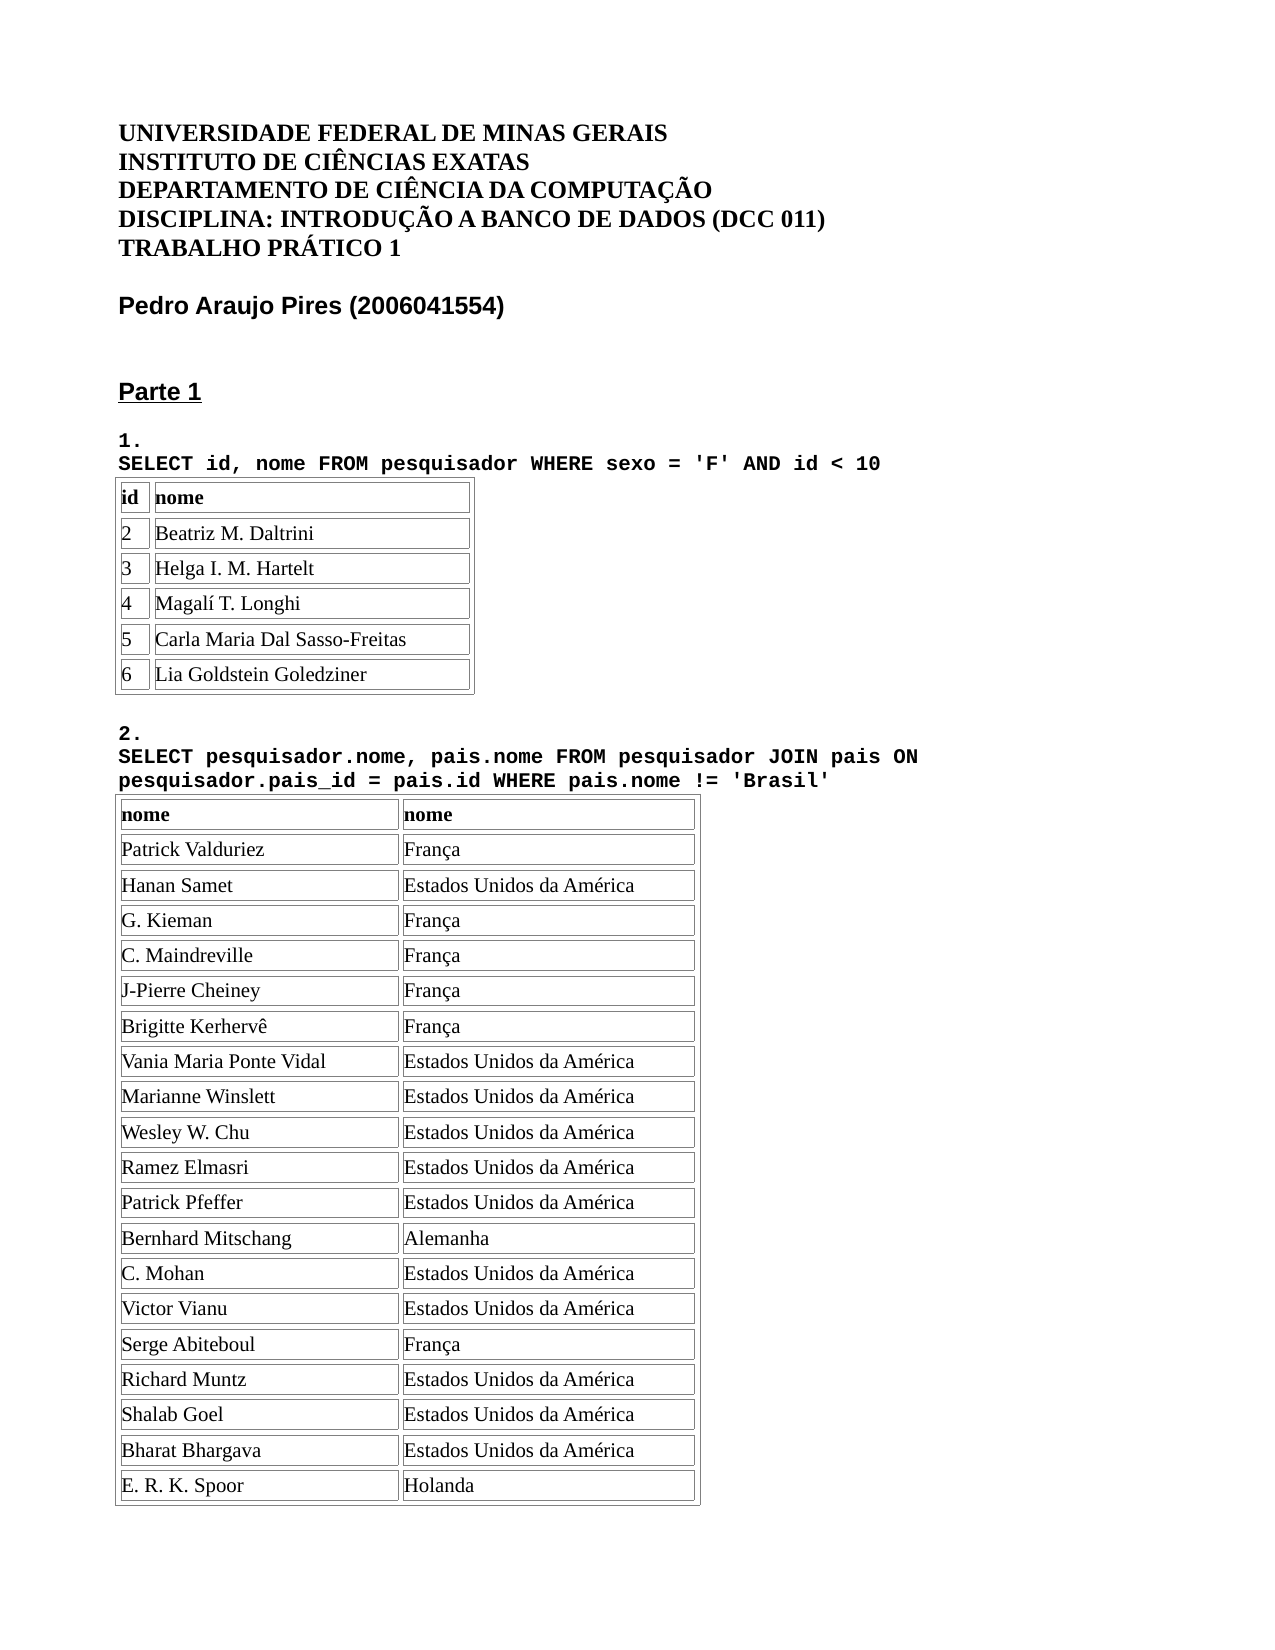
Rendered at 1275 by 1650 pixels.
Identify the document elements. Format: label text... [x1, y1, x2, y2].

table_cell França [401, 829, 697, 864]
table_header nome [152, 478, 471, 512]
table_cell 4 [118, 583, 152, 618]
table_cell Lia Goldstein Goledziner [152, 654, 471, 689]
table_cell G. Kieman [118, 900, 401, 935]
table_cell Patrick Valduriez [118, 829, 401, 864]
table_header nome [401, 795, 697, 829]
table_cell França [401, 935, 697, 970]
table_cell França [401, 970, 697, 1005]
table_cell Serge Abiteboul [118, 1323, 401, 1358]
table_cell Brigitte Kerhervê [118, 1005, 401, 1041]
table_cell Beatriz M. Daltrini [152, 512, 471, 547]
table_cell Estados Unidos da América [401, 1288, 697, 1323]
table_cell França [401, 1005, 697, 1041]
text DEPARTAMENTO DE CIÊNCIA DA COMPUTAÇÃO [118, 176, 1157, 204]
table_cell Estados Unidos da América [401, 1041, 697, 1076]
text TRABALHO PRÁTICO 1 [118, 233, 1157, 262]
table_header nome [118, 795, 401, 829]
text UNIVERSIDADE FEDERAL DE MINAS GERAIS [118, 118, 1157, 147]
table_cell Hanan Samet [118, 864, 401, 899]
table_cell Estados Unidos da América [401, 864, 697, 899]
table_cell Richard Muntz [118, 1359, 401, 1394]
table_cell Magalí T. Longhi [152, 583, 471, 618]
text INSTITUTO DE CIÊNCIAS EXATAS [118, 147, 1157, 176]
table_cell Wesley W. Chu [118, 1111, 401, 1147]
text DISCIPLINA: INTRODUÇÃO A BANCO DE DADOS (DCC 011) [118, 204, 1157, 233]
text SELECT id, nome FROM pesquisador WHERE sexo = 'F' AND id < 10 [118, 453, 1157, 477]
table_cell Bernhard Mitschang [118, 1217, 401, 1253]
table_cell Estados Unidos da América [401, 1253, 697, 1288]
table_cell Estados Unidos da América [401, 1182, 697, 1217]
table_cell Helga I. M. Hartelt [152, 548, 471, 583]
table_cell 6 [118, 654, 152, 689]
table_cell Estados Unidos da América [401, 1394, 697, 1429]
table_cell 3 [118, 548, 152, 583]
text Pedro Araujo Pires (2006041554) [118, 291, 1157, 319]
table_cell C. Mohan [118, 1253, 401, 1288]
table_cell E. R. K. Spoor [118, 1465, 401, 1500]
table_cell Vania Maria Ponte Vidal [118, 1041, 401, 1076]
table_cell Estados Unidos da América [401, 1076, 697, 1111]
table_header id [118, 478, 152, 512]
text 2. [118, 723, 1157, 746]
text Parte 1 [118, 377, 1157, 406]
text SELECT pesquisador.nome, pais.nome FROM pesquisador JOIN pais ON pesquisador.pais_id = pais.id WHERE pais.nome != 'Brasil' [118, 746, 1157, 793]
table_cell Alemanha [401, 1217, 697, 1253]
table_cell França [401, 1323, 697, 1358]
table_cell Marianne Winslett [118, 1076, 401, 1111]
table_cell Bharat Bhargava [118, 1429, 401, 1464]
table_cell C. Maindreville [118, 935, 401, 970]
table_cell Patrick Pfeffer [118, 1182, 401, 1217]
table_cell Ramez Elmasri [118, 1147, 401, 1182]
table_cell 5 [118, 618, 152, 653]
table_cell Victor Vianu [118, 1288, 401, 1323]
table_cell Estados Unidos da América [401, 1147, 697, 1182]
table_cell Estados Unidos da América [401, 1429, 697, 1464]
table_cell França [401, 900, 697, 935]
table_cell Estados Unidos da América [401, 1111, 697, 1147]
table_cell Estados Unidos da América [401, 1359, 697, 1394]
text 1. [118, 429, 1157, 453]
table_cell Holanda [401, 1465, 697, 1500]
table_cell Carla Maria Dal Sasso-Freitas [152, 618, 471, 653]
table_cell Shalab Goel [118, 1394, 401, 1429]
table_cell 2 [118, 512, 152, 547]
table_cell J-Pierre Cheiney [118, 970, 401, 1005]
